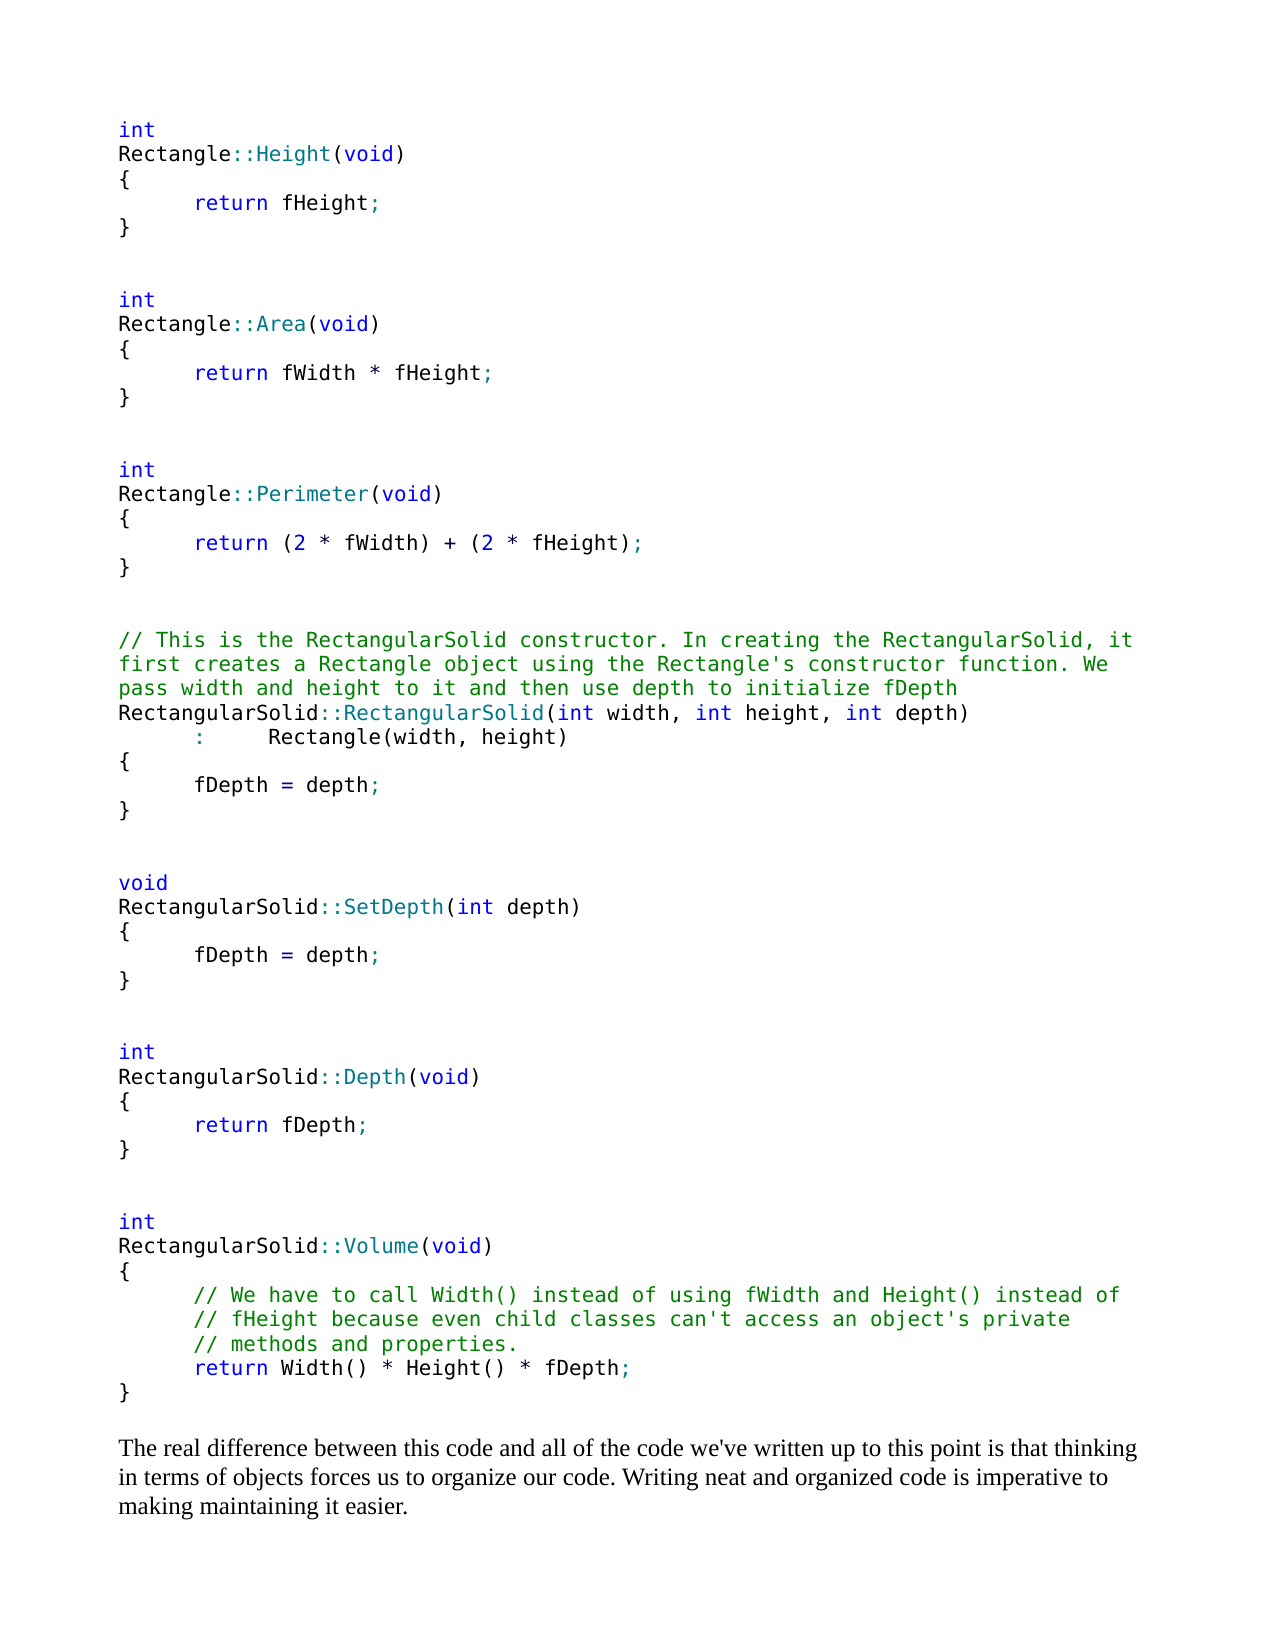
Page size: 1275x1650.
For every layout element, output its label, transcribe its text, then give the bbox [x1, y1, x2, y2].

text int [118, 288, 1157, 312]
text { [118, 506, 1157, 531]
text return fWidth * fHeight; [118, 361, 1157, 385]
text } [118, 555, 1157, 579]
text Rectangle::Height(void) [118, 142, 1157, 167]
text } [118, 798, 1157, 822]
text { [118, 1259, 1157, 1283]
text void [118, 871, 1157, 895]
text int [118, 1040, 1157, 1065]
text RectangularSolid::Volume(void) [118, 1234, 1157, 1259]
text return Width() * Height() * fDepth; [118, 1356, 1157, 1380]
text return fDepth; [118, 1113, 1157, 1137]
text } [118, 968, 1157, 992]
text } [118, 1380, 1157, 1404]
text // This is the RectangularSolid constructor. In creating the RectangularSolid, it first creates a Rectangle object using the Rectangle's constructor function. We pass width and height to it and then use depth to initialize fDepth [118, 628, 1157, 701]
text { [118, 749, 1157, 773]
text // We have to call Width() instead of using fWidth and Height() instead of [118, 1283, 1157, 1307]
text } [118, 215, 1157, 239]
text The real difference between this code and all of the code we've written up to this point is that thinking in terms of objects forces us to organize our code. Writing neat and organized code is imperative to making maintaining it easier. [118, 1433, 1157, 1519]
text { [118, 167, 1157, 191]
text Rectangle::Area(void) [118, 312, 1157, 337]
text // fHeight because even child classes can't access an object's private [118, 1307, 1157, 1332]
text int [118, 458, 1157, 482]
text // methods and properties. [118, 1332, 1157, 1356]
text { [118, 337, 1157, 361]
text return fHeight; [118, 191, 1157, 215]
text } [118, 385, 1157, 409]
text return (2 * fWidth) + (2 * fHeight); [118, 531, 1157, 555]
text RectangularSolid::RectangularSolid(int width, int height, int depth) [118, 701, 1157, 725]
text fDepth = depth; [118, 773, 1157, 798]
text int [118, 118, 1157, 142]
text int [118, 1210, 1157, 1234]
text { [118, 919, 1157, 943]
text : Rectangle(width, height) [118, 725, 1157, 749]
text } [118, 1137, 1157, 1162]
text { [118, 1089, 1157, 1113]
text fDepth = depth; [118, 943, 1157, 968]
text Rectangle::Perimeter(void) [118, 482, 1157, 506]
text RectangularSolid::SetDepth(int depth) [118, 895, 1157, 919]
text RectangularSolid::Depth(void) [118, 1065, 1157, 1089]
